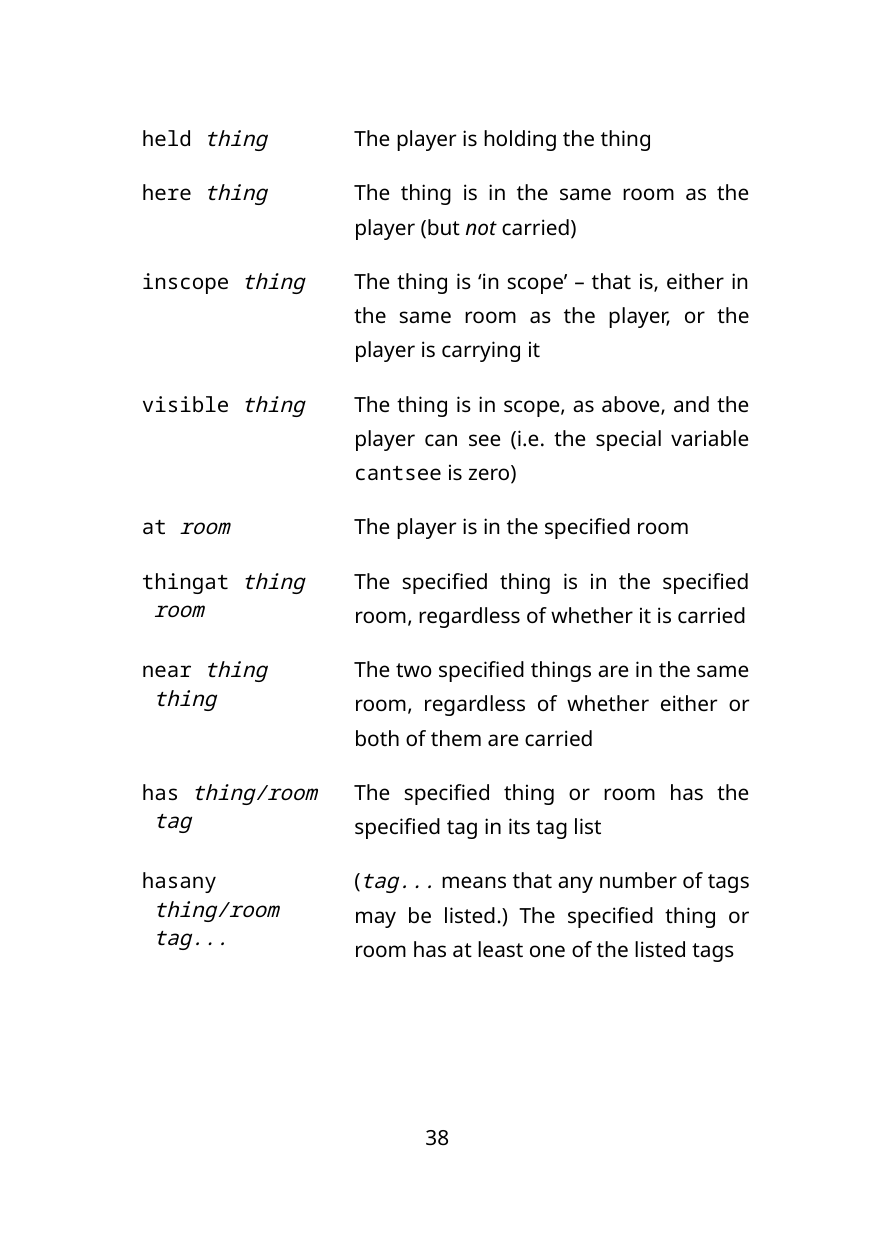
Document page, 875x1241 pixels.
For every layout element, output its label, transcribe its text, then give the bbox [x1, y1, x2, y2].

table_cell held thing [118, 118, 348, 173]
table_cell The player is holding the thing [348, 118, 756, 173]
table_cell (tag... means that any number of tags may be listed.) The specified thing or room has at least one of the listed tags [348, 861, 756, 983]
table_cell The specified thing or room has the specified tag in its tag list [348, 773, 756, 861]
table_cell here thing [118, 173, 348, 261]
table_cell The two specified things are in the same room, regardless of whether either or both of them are carried [348, 650, 756, 772]
table_cell The thing is in the same room as the player (but not carried) [348, 173, 756, 261]
table_cell visible thing [118, 384, 348, 507]
table_cell The specified thing is in the specified room, regardless of whether it is carried [348, 561, 756, 650]
table_cell near thing thing [118, 650, 348, 772]
table_cell The player is in the specified room [348, 507, 756, 561]
table_cell thingat thing room [118, 561, 348, 650]
table_cell inscope thing [118, 261, 348, 384]
table_cell The thing is in scope, as above, and the player can see (i.e. the special variable cantsee is zero) [348, 384, 756, 507]
table_cell The thing is ‘in scope’ – that is, either in the same room as the player, or the player is carrying it [348, 261, 756, 384]
table_cell has thing/room tag [118, 773, 348, 861]
table_cell at room [118, 507, 348, 561]
table_cell hasany thing/room tag... [118, 861, 348, 983]
